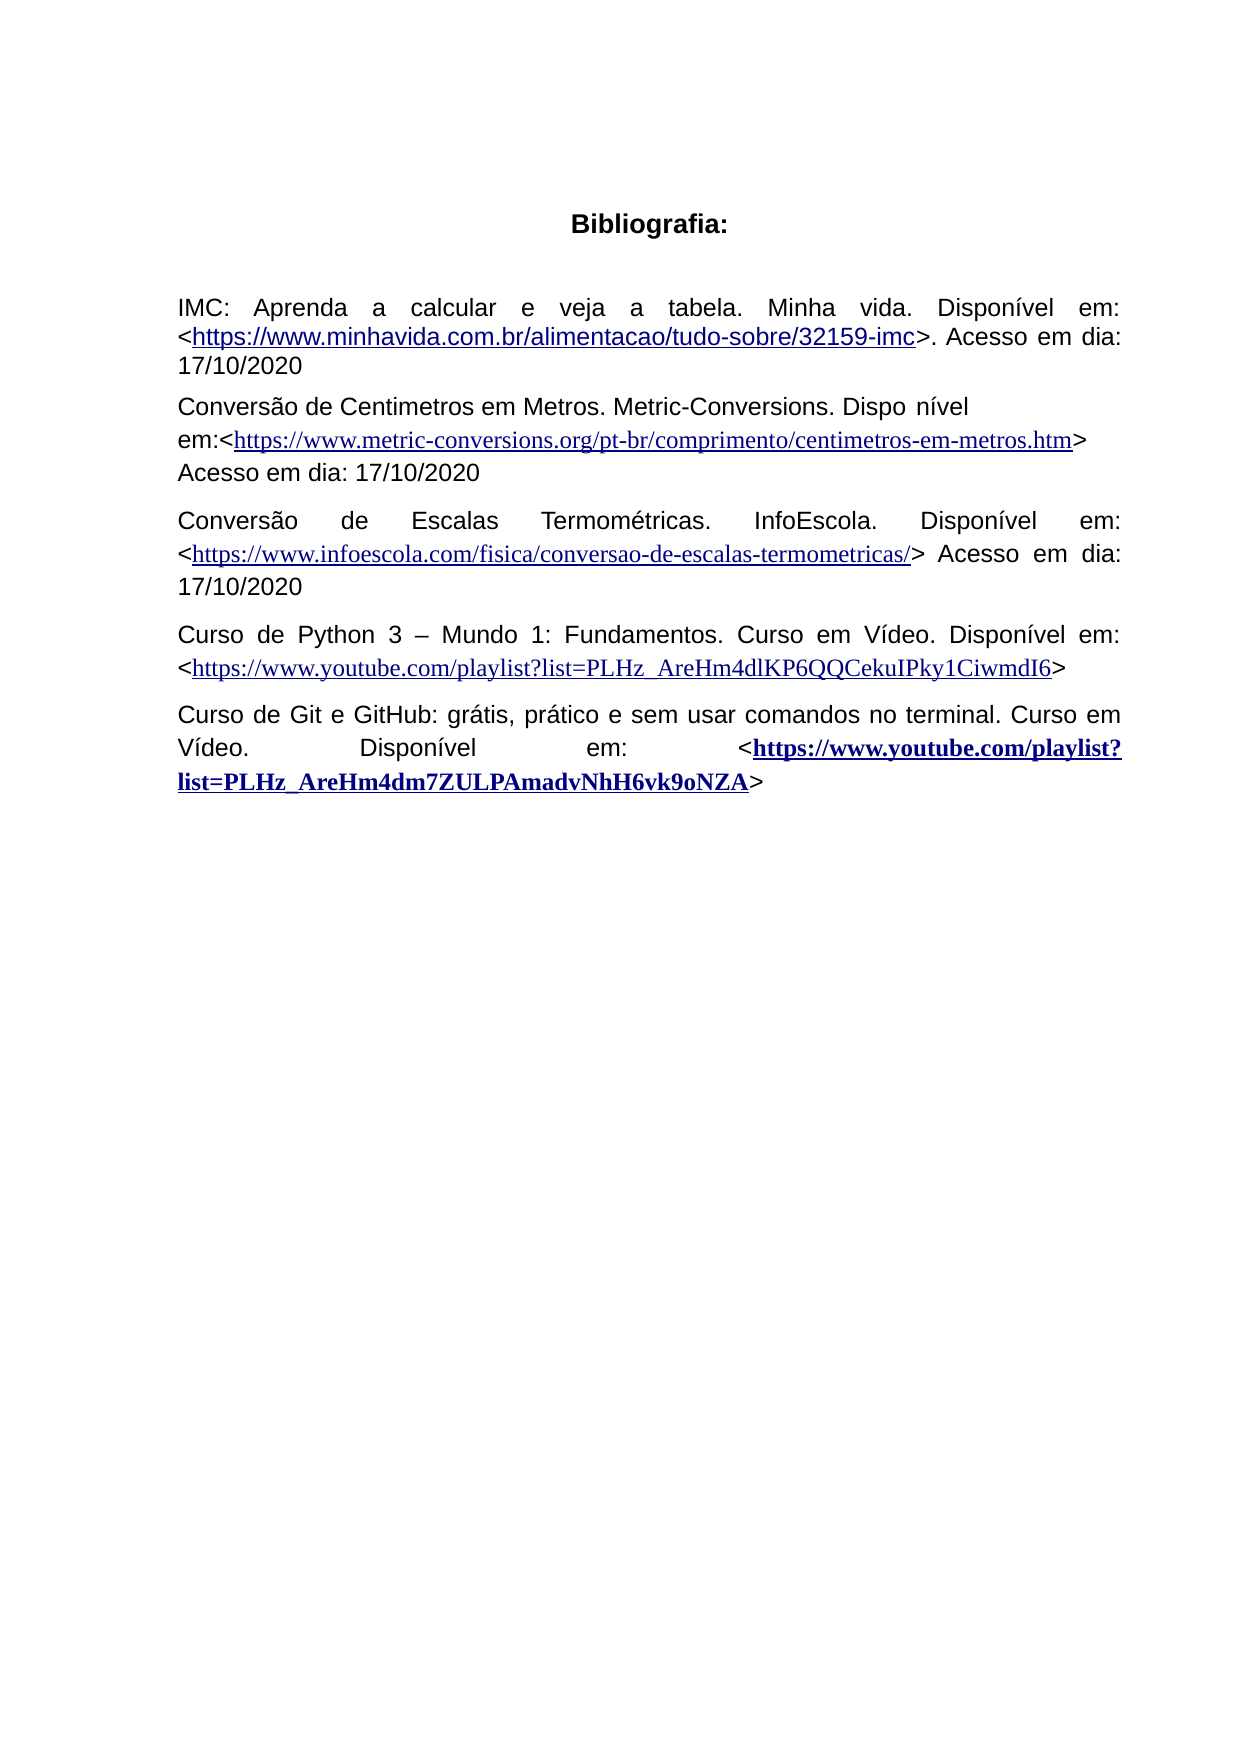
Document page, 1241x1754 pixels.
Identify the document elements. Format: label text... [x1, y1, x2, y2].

text Bibliografia: [177, 208, 1122, 240]
subtitle IMC: Aprenda a calcular e veja a tabela. Minha vida. Disponível em: <https://www.minhavida.com.br/alimentacao/tudo-sobre/32159-imc>. Acesso em dia: 17/10/2020 [177, 293, 1122, 380]
text Conversão de Centimetros em Metros. Metric-Conversions. Dispo nível em:<https://www.metric-conversions.org/pt-br/comprimento/centimetros-em-metros.htm> Acesso em dia: 17/10/2020 [177, 392, 1122, 487]
text Curso de Python 3 – Mundo 1: Fundamentos. Curso em Vídeo. Disponível em: <https://www.youtube.com/playlist?list=PLHz_AreHm4dlKP6QQCekuIPky1CiwmdI6> [177, 620, 1122, 682]
text Conversão de Escalas Termométricas. InfoEscola. Disponível em: <https://www.infoescola.com/fisica/conversao-de-escalas-termometricas/> Acesso em dia: 17/10/2020 [177, 506, 1122, 601]
text Curso de Git e GitHub: grátis, prático e sem usar comandos no terminal. Curso em Vídeo. Disponível em: <https://www.youtube.com/playlist?list=PLHz_AreHm4dm7ZULPAmadvNhH6vk9oNZA> [177, 700, 1122, 795]
